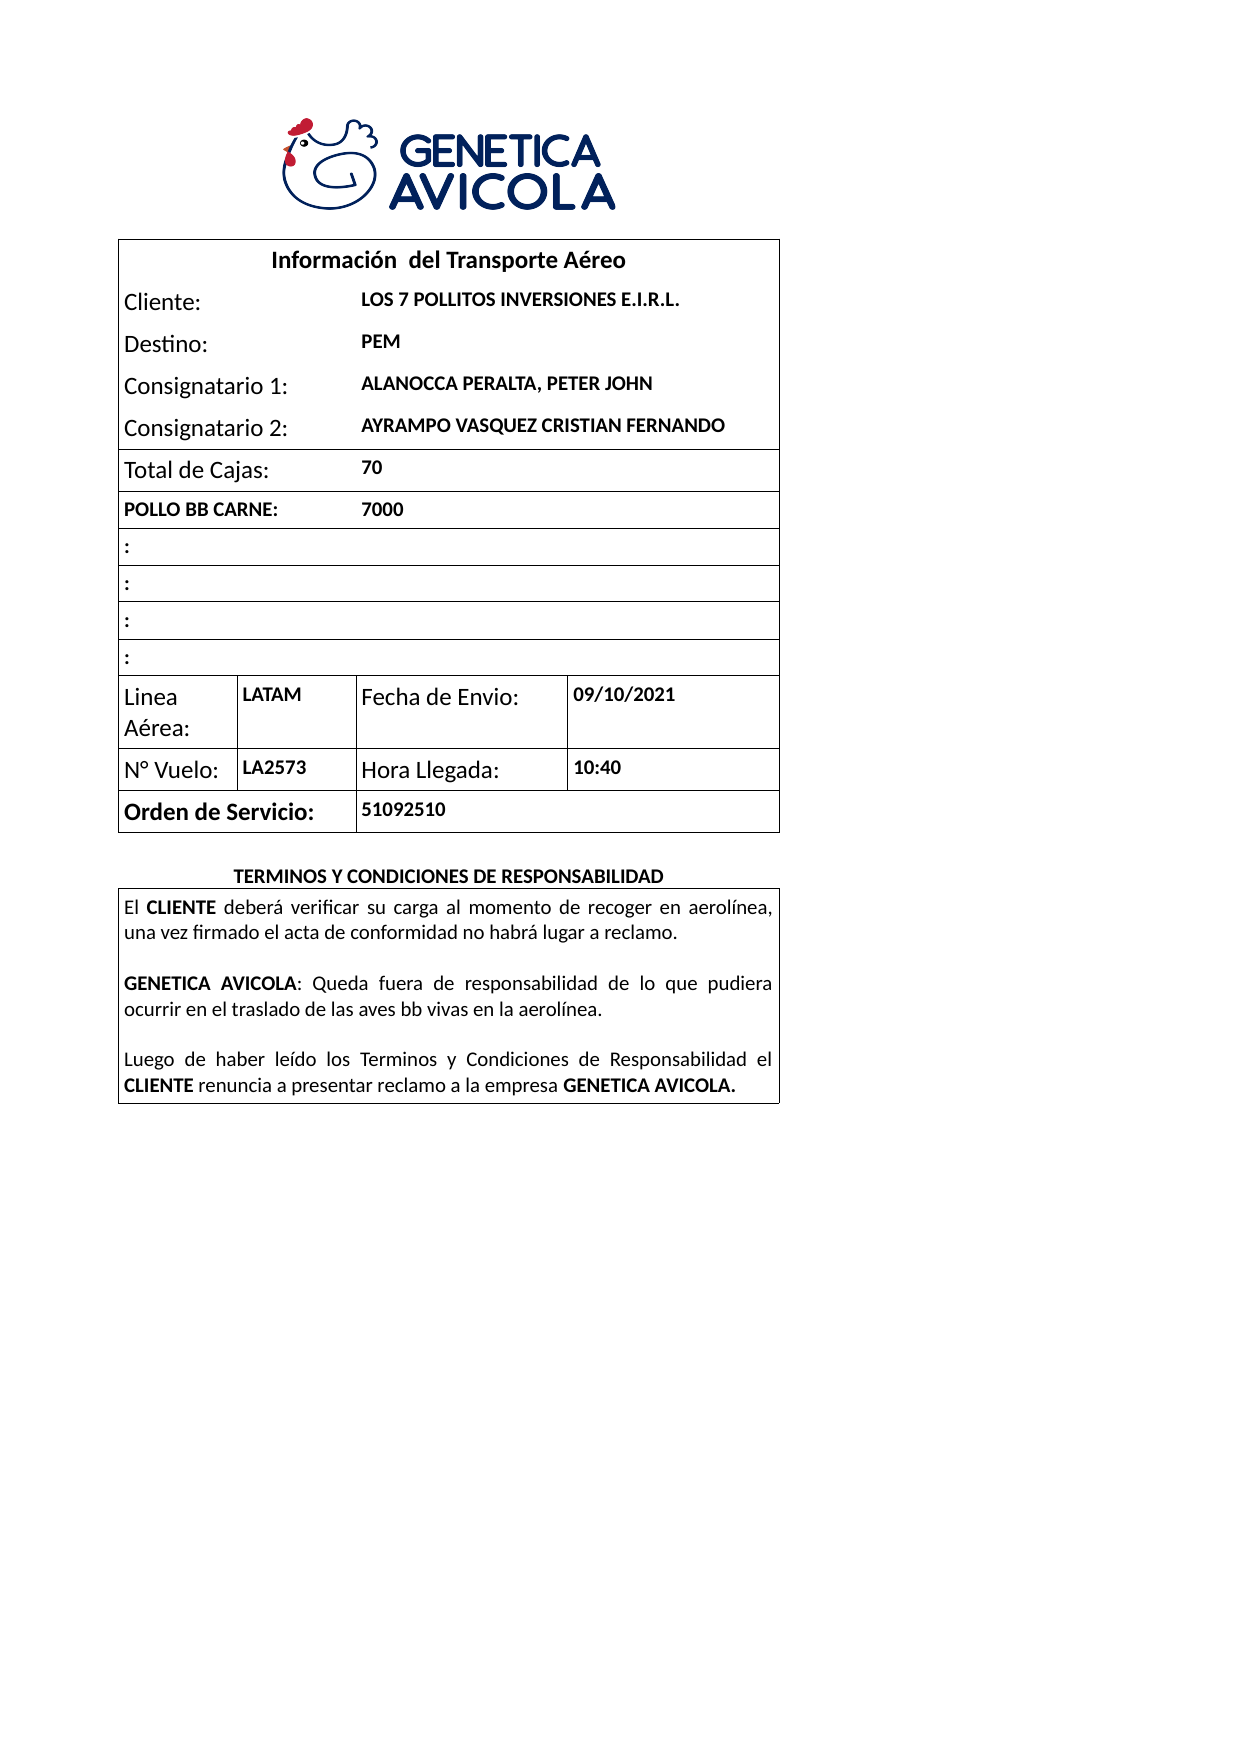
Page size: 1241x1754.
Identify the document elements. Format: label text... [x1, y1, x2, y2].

table_cell LOS 7 POLLITOS INVERSIONES E.I.R.L. [356, 281, 779, 322]
table_cell AYRAMPO VASQUEZ CRISTIAN FERNANDO [356, 406, 779, 448]
table_cell LA2573 [238, 749, 356, 790]
table_cell Linea Aérea: [119, 676, 237, 748]
table_cell : [119, 529, 356, 564]
table_cell Destino: [119, 323, 356, 364]
table_cell [356, 529, 779, 564]
table_cell 51092510 [357, 791, 779, 832]
table_cell Total de Cajas: [119, 450, 356, 491]
picture [282, 118, 616, 210]
table_cell Cliente: [119, 281, 356, 322]
table_cell Consignatario 1: [119, 365, 356, 406]
table_cell : [119, 640, 356, 675]
table_cell El CLIENTE deberá verificar su carga al momento de recoger en aerolínea, una vez firmado el acta de conformidad no habrá lugar a reclamo. GENETICA AVICOLA: Queda fuera de responsabilidad de lo que pudiera ocurrir en el traslado de las aves bb vivas en la aerolínea. Luego de haber leído los Terminos y Condiciones de Responsabilidad el CLIENTE renuncia a presentar reclamo a la empresa GENETICA AVICOLA. [119, 889, 779, 1103]
table_cell ALANOCCA PERALTA, PETER JOHN [356, 365, 779, 406]
table_cell N° Vuelo: [119, 749, 237, 790]
table_cell 10:40 [568, 749, 779, 790]
table_cell : [119, 566, 356, 601]
table_cell [356, 602, 779, 638]
table_cell : [119, 602, 356, 638]
table_cell [356, 640, 779, 675]
table_cell Orden de Servicio: [119, 791, 356, 832]
table_cell 09/10/2021 [568, 676, 779, 748]
table_cell LATAM [238, 676, 356, 748]
table_cell TERMINOS Y CONDICIONES DE RESPONSABILIDAD [118, 833, 779, 888]
table_cell Hora Llegada: [357, 749, 567, 790]
table_cell 70 [356, 450, 779, 491]
table_cell 7000 [356, 492, 779, 527]
table_cell POLLO BB CARNE: [119, 492, 356, 527]
table_cell [356, 566, 779, 601]
table_cell PEM [356, 323, 779, 364]
table_cell Consignatario 2: [119, 406, 356, 448]
table_cell Fecha de Envio: [357, 676, 567, 748]
table_header Información del Transporte Aéreo [119, 240, 779, 281]
